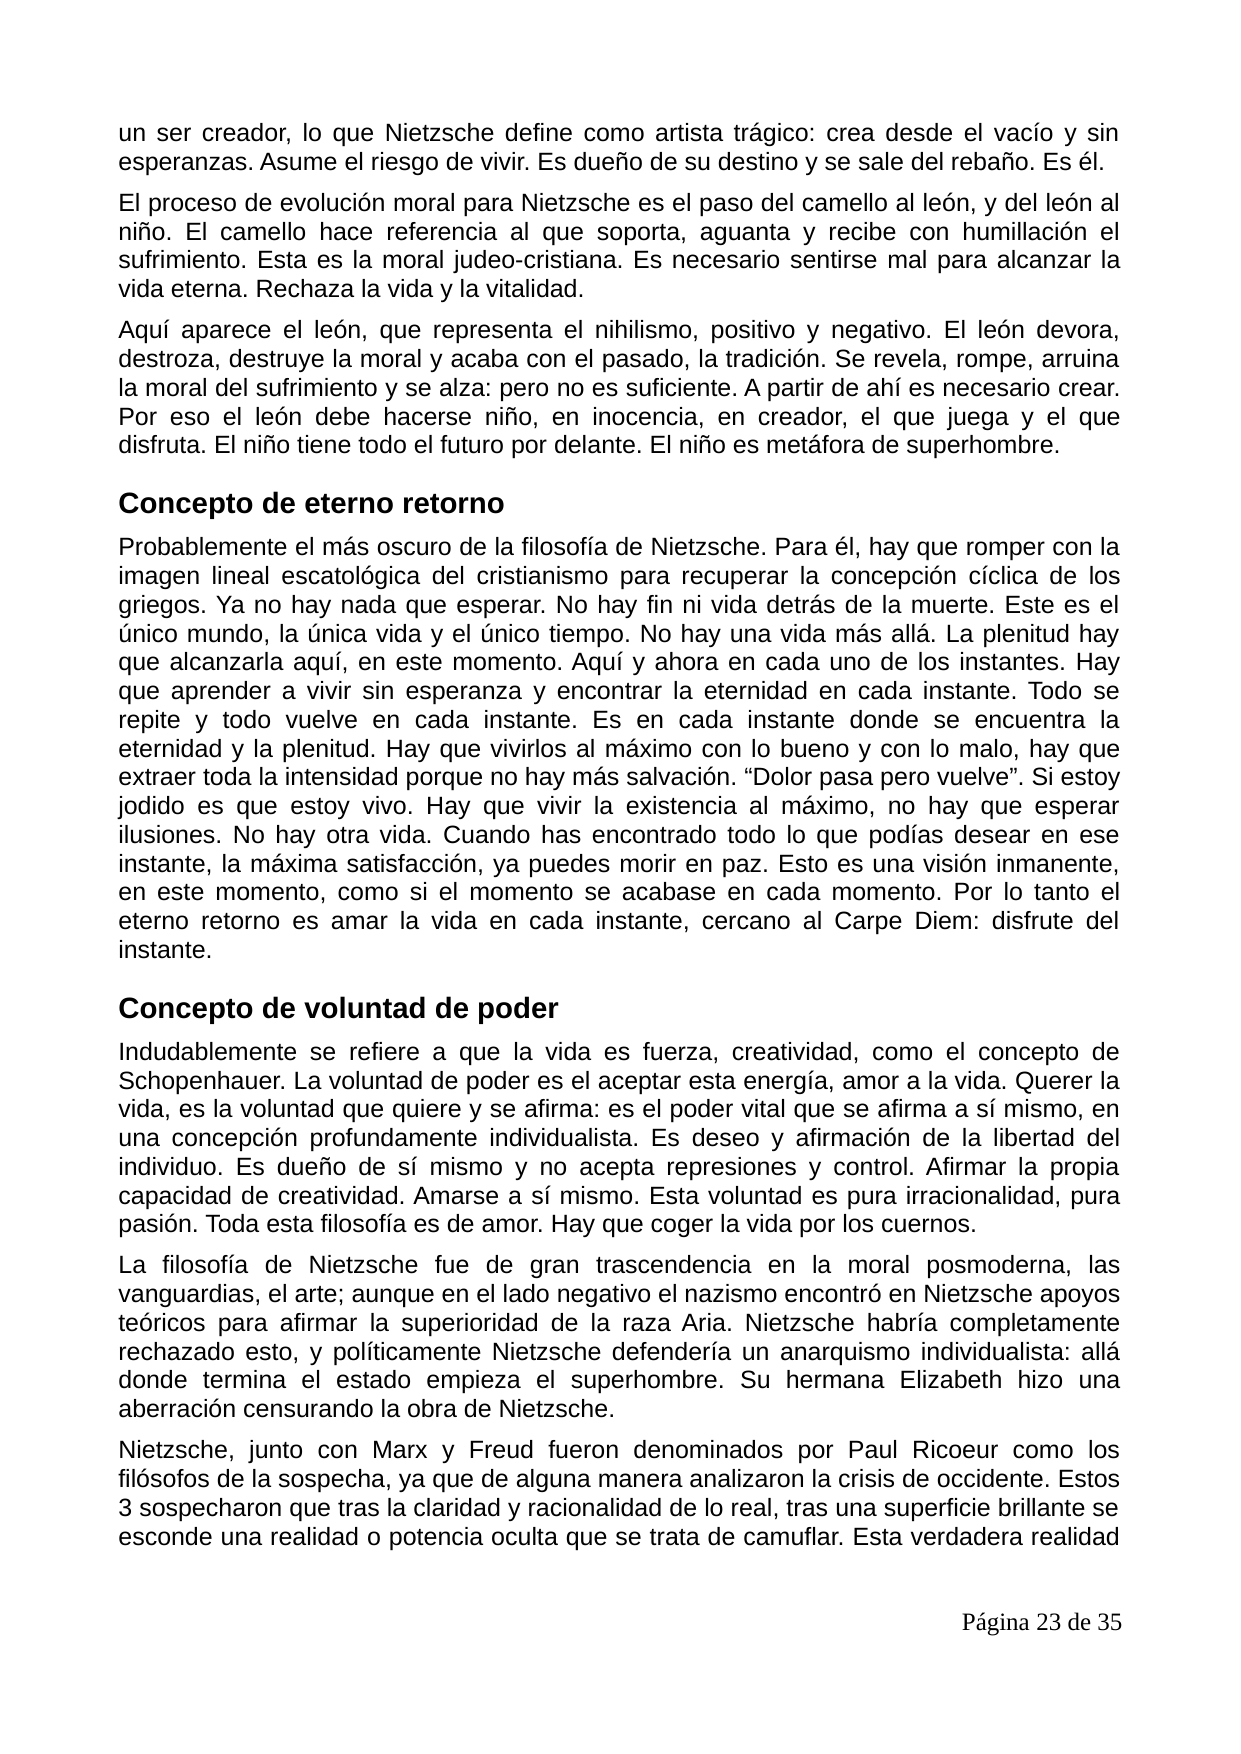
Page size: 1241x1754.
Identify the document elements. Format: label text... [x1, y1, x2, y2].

text El proceso de evolución moral para Nietzsche es el paso del camello al león, y del león al niño. El camello hace referencia al que soporta, aguanta y recibe con humillación el sufrimiento. Esta es la moral judeo-cristiana. Es necesario sentirse mal para alcanzar la vida eterna. Rechaza la vida y la vitalidad. [118, 188, 1122, 303]
text La filosofía de Nietzsche fue de gran trascendencia en la moral posmoderna, las vanguardias, el arte; aunque en el lado negativo el nazismo encontró en Nietzsche apoyos teóricos para afirmar la superioridad de la raza Aria. Nietzsche habría completamente rechazado esto, y políticamente Nietzsche defendería un anarquismo individualista: allá donde termina el estado empieza el superhombre. Su hermana Elizabeth hizo una aberración censurando la obra de Nietzsche. [118, 1251, 1122, 1423]
subtitle Concepto de voluntad de poder [118, 991, 1122, 1024]
text Indudablemente se refiere a que la vida es fuerza, creatividad, como el concepto de Schopenhauer. La voluntad de poder es el aceptar esta energía, amor a la vida. Querer la vida, es la voluntad que quiere y se afirma: es el poder vital que se afirma a sí mismo, en una concepción profundamente individualista. Es deseo y afirmación de la libertad del individuo. Es dueño de sí mismo y no acepta represiones y control. Afirmar la propia capacidad de creatividad. Amarse a sí mismo. Esta voluntad es pura irracionalidad, pura pasión. Toda esta filosofía es de amor. Hay que coger la vida por los cuernos. [118, 1037, 1122, 1238]
text Aquí aparece el león, que representa el nihilismo, positivo y negativo. El león devora, destroza, destruye la moral y acaba con el pasado, la tradición. Se revela, rompe, arruina la moral del sufrimiento y se alza: pero no es suficiente. A partir de ahí es necesario crear. Por eso el león debe hacerse niño, en inocencia, en creador, el que juega y el que disfruta. El niño tiene todo el futuro por delante. El niño es metáfora de superhombre. [118, 315, 1122, 459]
text Nietzsche, junto con Marx y Freud fueron denominados por Paul Ricoeur como los filósofos de la sospecha, ya que de alguna manera analizaron la crisis de occidente. Estos 3 sospecharon que tras la claridad y racionalidad de lo real, tras una superficie brillante se esconde una realidad o potencia oculta que se trata de camuflar. Esta verdadera realidad [118, 1435, 1122, 1550]
subtitle Concepto de eterno retorno [118, 486, 1122, 520]
text un ser creador, lo que Nietzsche define como artista trágico: crea desde el vacío y sin esperanzas. Asume el riesgo de vivir. Es dueño de su destino y se sale del rebaño. Es él. [118, 118, 1122, 176]
text Probablemente el más oscuro de la filosofía de Nietzsche. Para él, hay que romper con la imagen lineal escatológica del cristianismo para recuperar la concepción cíclica de los griegos. Ya no hay nada que esperar. No hay fin ni vida detrás de la muerte. Este es el único mundo, la única vida y el único tiempo. No hay una vida más allá. La plenitud hay que alcanzarla aquí, en este momento. Aquí y ahora en cada uno de los instantes. Hay que aprender a vivir sin esperanza y encontrar la eternidad en cada instante. Todo se repite y todo vuelve en cada instante. Es en cada instante donde se encuentra la eternidad y la plenitud. Hay que vivirlos al máximo con lo bueno y con lo malo, hay que extraer toda la intensidad porque no hay más salvación. “Dolor pasa pero vuelve”. Si estoy jodido es que estoy vivo. Hay que vivir la existencia al máximo, no hay que esperar ilusiones. No hay otra vida. Cuando has encontrado todo lo que podías desear en ese instante, la máxima satisfacción, ya puedes morir en paz. Esto es una visión inmanente, en este momento, como si el momento se acabase en cada momento. Por lo tanto el eterno retorno es amar la vida en cada instante, cercano al Carpe Diem: disfrute del instante. [118, 532, 1122, 964]
